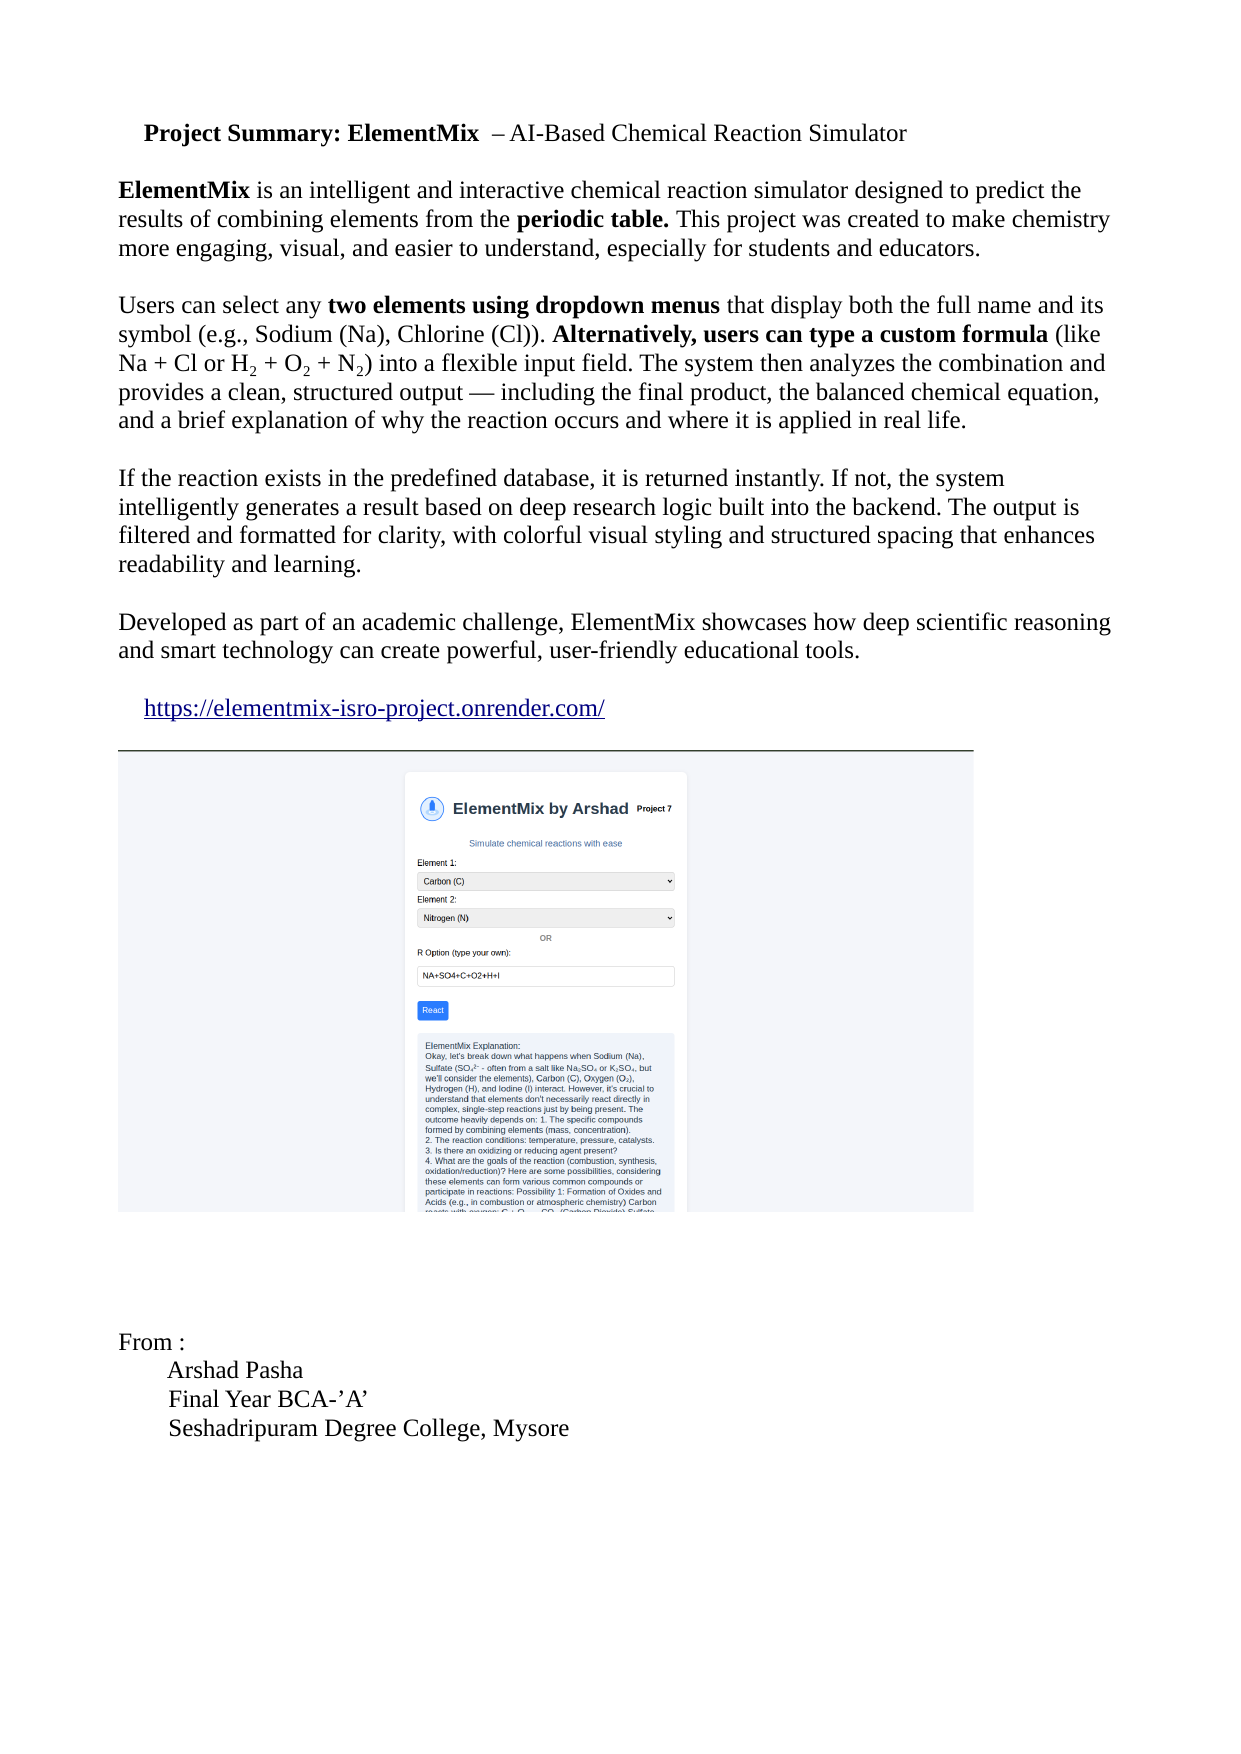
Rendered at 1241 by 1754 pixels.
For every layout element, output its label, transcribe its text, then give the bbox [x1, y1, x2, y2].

text Developed as part of an academic challenge, ElementMix showcases how deep scientific reasoning and smart technology can create powerful, user-friendly educational tools. [118, 607, 1122, 664]
text 🔗 https://elementmix-isro-project.onrender.com/ [118, 693, 1122, 722]
text 🔬 Project Summary: ElementMix – AI-Based Chemical Reaction Simulator [118, 118, 1122, 147]
text Arshad Pasha [118, 1355, 1122, 1384]
text ElementMix is an intelligent and interactive chemical reaction simulator designed to predict the results of combining elements from the periodic table. This project was created to make chemistry more engaging, visual, and easier to understand, especially for students and educators. [118, 176, 1122, 262]
text Seshadripuram Degree College, Mysore [118, 1413, 1122, 1442]
text Final Year BCA-’A’ [118, 1384, 1122, 1413]
text Users can select any two elements using dropdown menus that display both the full name and its symbol (e.g., Sodium (Na), Chlorine (Cl)). Alternatively, users can type a custom formula (like Na + Cl or H₂ + O₂ + N₂) into a flexible input field. The system then analyzes the combination and provides a clean, structured output — including the final product, the balanced chemical equation, and a brief explanation of why the reaction occurs and where it is applied in real life. [118, 291, 1122, 434]
text If the reaction exists in the predefined database, it is returned instantly. If not, the system intelligently generates a result based on deep research logic built into the backend. The output is filtered and formatted for clarity, with colorful visual styling and structured spacing that enhances readability and learning. [118, 463, 1122, 578]
picture [118, 750, 974, 1212]
text From : [118, 1327, 1122, 1355]
